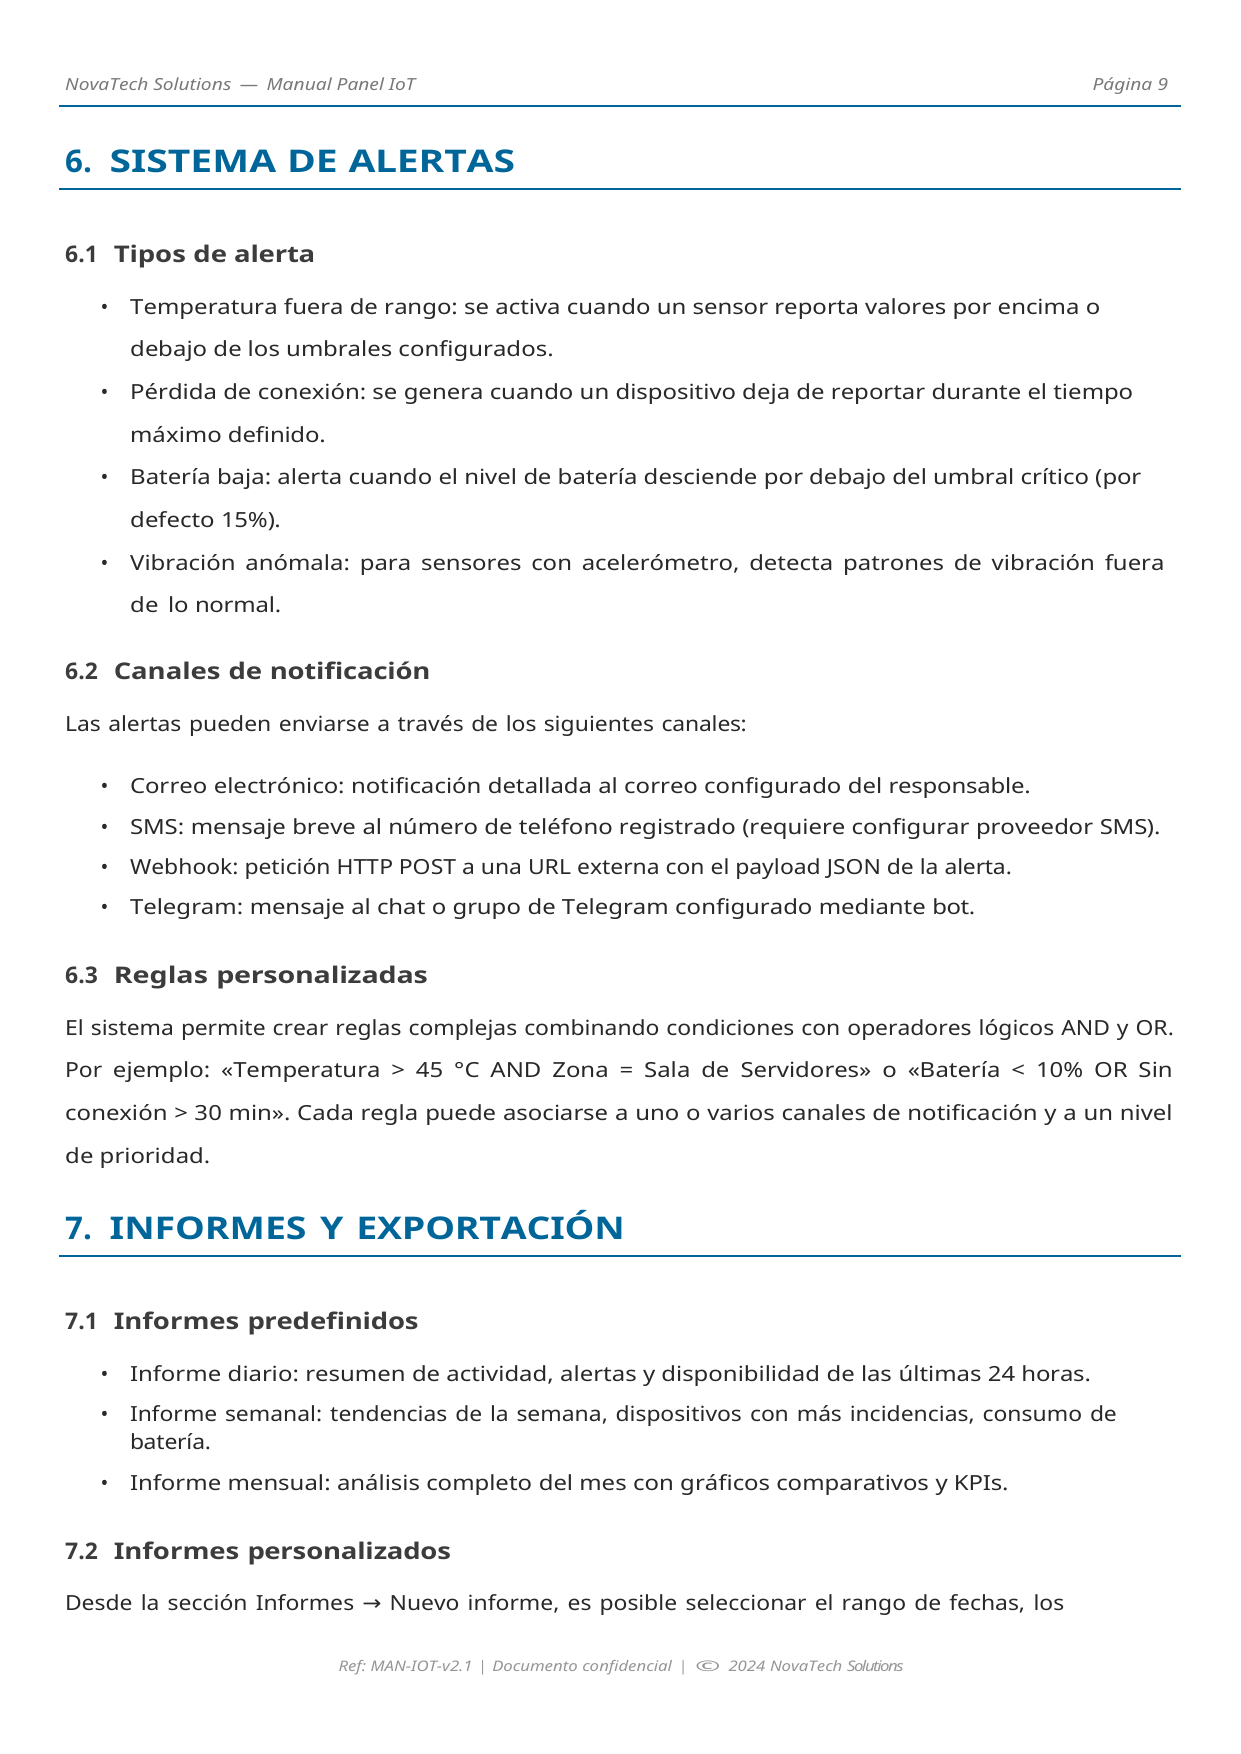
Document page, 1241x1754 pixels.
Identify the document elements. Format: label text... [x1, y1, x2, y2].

list Pérdida de conexión: se genera cuando un dispositivo deja de reportar durante el tiempo máximo definido. [100, 377, 1176, 448]
list Informe mensual: análisis completo del mes con gráficos comparativos y KPIs. [100, 1468, 1181, 1496]
subtitle Informes predefinidos [65, 1305, 1181, 1336]
list Vibración anómala: para sensores con acelerómetro, detecta patrones de vibración fuera de lo normal. [100, 548, 1176, 619]
list Informe semanal: tendencias de la semana, dispositivos con más incidencias, consumo de batería. [100, 1399, 1181, 1456]
text Las alertas pueden enviarse a través de los siguientes canales: [65, 709, 1181, 737]
list Telegram: mensaje al chat o grupo de Telegram configurado mediante bot. [100, 892, 1181, 921]
list Informe diario: resumen de actividad, alertas y disponibilidad de las últimas 24 horas. [100, 1359, 1181, 1387]
text Desde la sección Informes → Nuevo informe, es posible seleccionar el rango de fechas, los [65, 1588, 1181, 1617]
list SMS: mensaje breve al número de teléfono registrado (requiere configurar proveedor SMS). [100, 812, 1181, 840]
text El sistema permite crear reglas complejas combinando condiciones con operadores lógicos AND y OR. Por ejemplo: «Temperatura > 45 °C AND Zona = Sala de Servidores» o «Batería < 10% OR Sin conexión > 30 min». Cada regla puede asociarse a uno o varios canales de notificación y a un nivel de prioridad. [65, 1013, 1176, 1169]
subtitle Tipos de alerta [65, 238, 1181, 269]
list Batería baja: alerta cuando el nivel de batería desciende por debajo del umbral crítico (por defecto 15%). [100, 462, 1176, 533]
subtitle INFORMES Y EXPORTACIÓN [65, 1206, 1181, 1249]
list Temperatura fuera de rango: se activa cuando un sensor reporta valores por encima o debajo de los umbrales configurados. [100, 292, 1176, 363]
subtitle Reglas personalizadas [65, 959, 1181, 991]
subtitle Canales de notificación [65, 655, 1181, 686]
subtitle SISTEMA DE ALERTAS [65, 139, 1181, 182]
subtitle Informes personalizados [65, 1535, 1181, 1566]
list Correo electrónico: notificación detallada al correo configurado del responsable. [100, 772, 1181, 800]
list Webhook: petición HTTP POST a una URL externa con el payload JSON de la alerta. [100, 852, 1181, 881]
